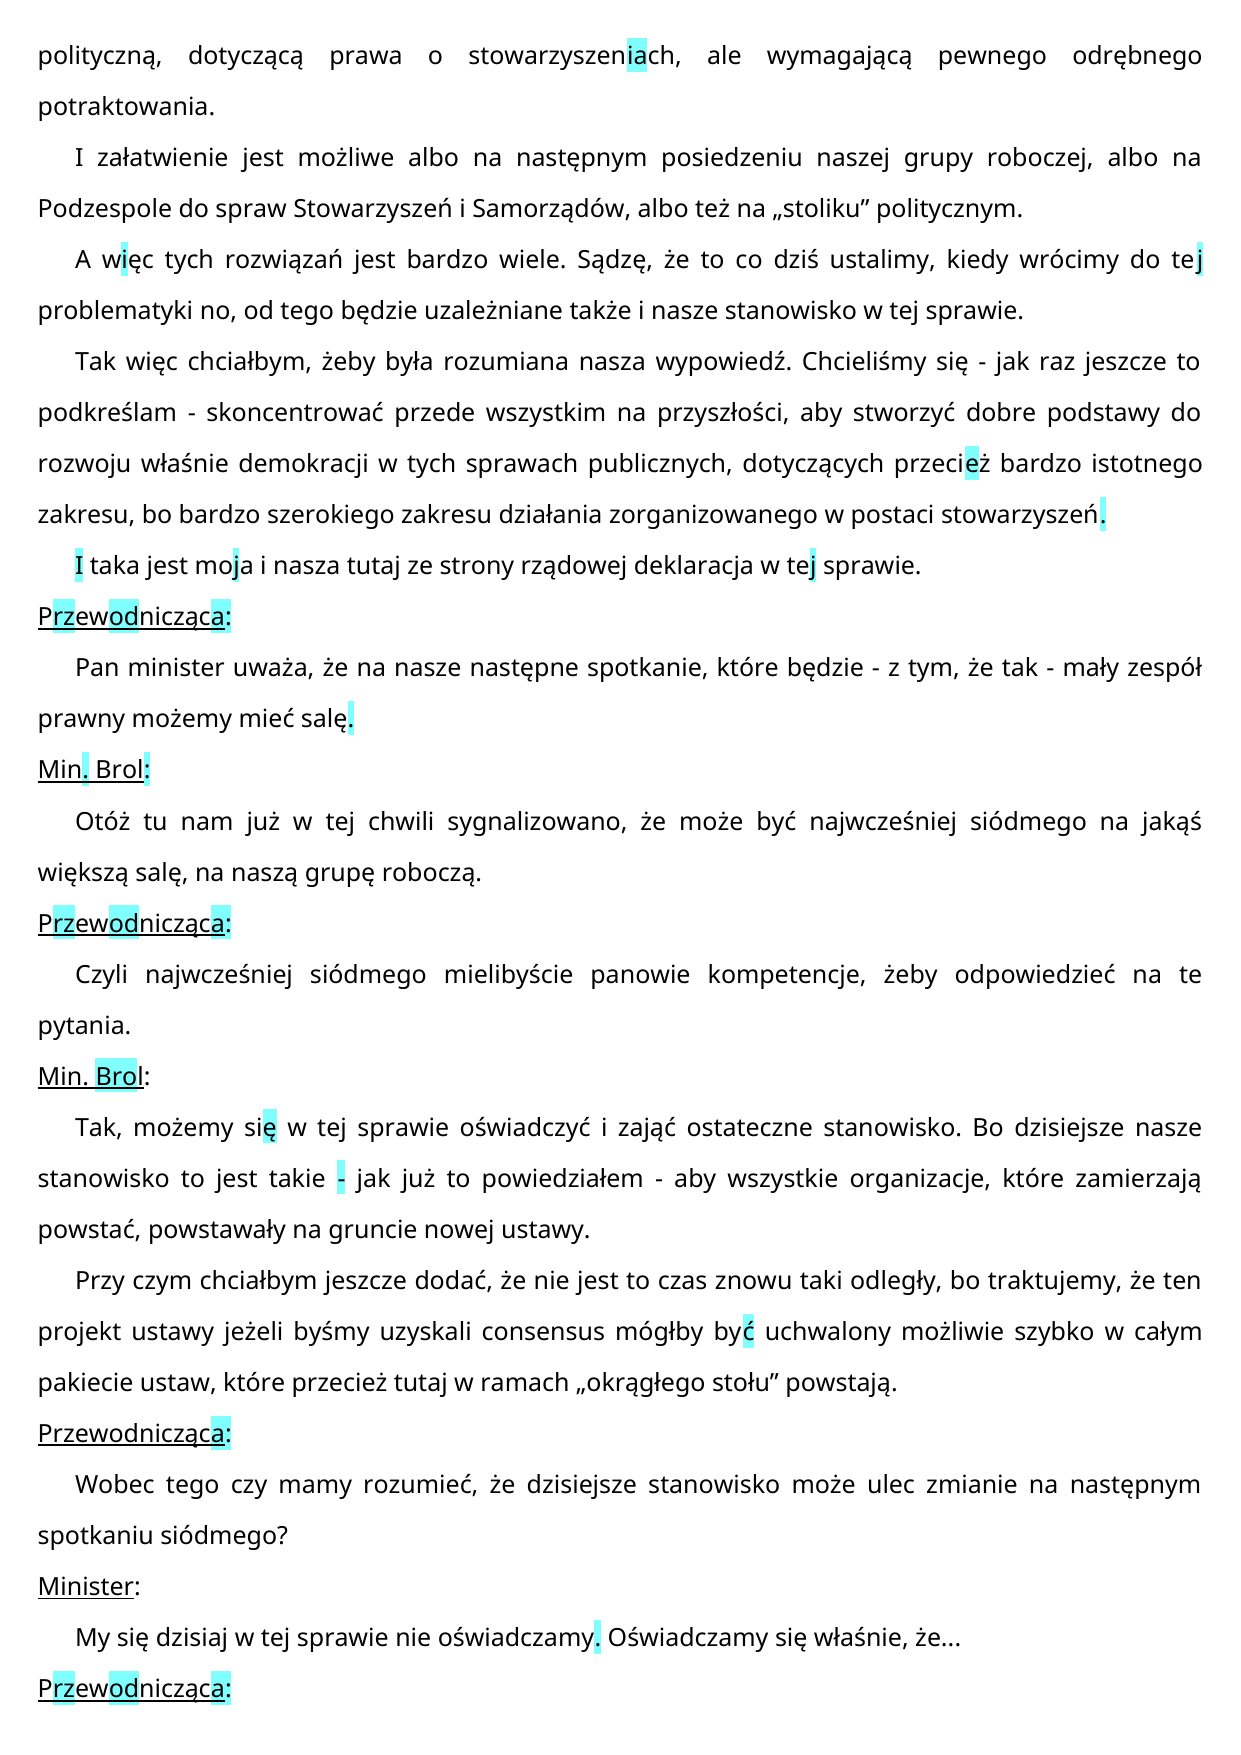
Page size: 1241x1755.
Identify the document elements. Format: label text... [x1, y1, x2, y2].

text Przewodnicząca: [37, 1671, 1203, 1705]
text Pan minister uważa, że na nasze następne spotkanie, które będzie - z tym, że tak - mały zespół prawny możemy mieć salę. [37, 650, 1203, 735]
text Przewodnicząca: [37, 1416, 1203, 1450]
text Minister: [37, 1569, 1203, 1603]
text Otóż tu nam już w tej chwili sygnalizowano, że może być najwcześniej siódmego na jakąś większą salę, na naszą grupę roboczą. [37, 803, 1203, 888]
text A więc tych rozwiązań jest bardzo wiele. Sądzę, że to co dziś ustalimy, kiedy wrócimy do tej problematyki no, od tego będzie uzależniane także i nasze stanowisko w tej sprawie. [37, 242, 1203, 327]
text I taka jest moja i nasza tutaj ze strony rządowej deklaracja w tej sprawie. [37, 548, 1203, 582]
text I załatwienie jest możliwe albo na następnym posiedzeniu naszej grupy roboczej, albo na Podzespole do spraw Stowarzyszeń i Samorządów, albo też na „stoliku” politycznym. [37, 139, 1203, 225]
text Wobec tego czy mamy rozumieć, że dzisiejsze stanowisko może ulec zmianie na następnym spotkaniu siódmego? [37, 1467, 1203, 1552]
text Przewodnicząca: [37, 905, 1203, 939]
text Min. Brol: [37, 752, 1203, 786]
text polityczną, dotyczącą prawa o stowarzyszeniach, ale wymagającą pewnego odrębnego potraktowania. [37, 37, 1203, 123]
text Min. Brol: [37, 1058, 1203, 1092]
text My się dzisiaj w tej sprawie nie oświadczamy. Oświadczamy się właśnie, że... [37, 1620, 1203, 1654]
text Przy czym chciałbym jeszcze dodać, że nie jest to czas znowu taki odległy, bo traktujemy, że ten projekt ustawy jeżeli byśmy uzyskali consensus mógłby być uchwalony możliwie szybko w całym pakiecie ustaw, które przecież tutaj w ramach „okrągłego stołu” powstają. [37, 1262, 1203, 1399]
text Przewodnicząca: [37, 599, 1203, 633]
text Czyli najwcześniej siódmego mielibyście panowie kompetencje, żeby odpowiedzieć na te pytania. [37, 956, 1203, 1041]
text Tak więc chciałbym, żeby była rozumiana nasza wypowiedź. Chcieliśmy się - jak raz jeszcze to podkreślam - skoncentrować przede wszystkim na przyszłości, aby stworzyć dobre podstawy do rozwoju właśnie demokracji w tych sprawach publicznych, dotyczących przecież bardzo istotnego zakresu, bo bardzo szerokiego zakresu działania zorganizowanego w postaci stowarzyszeń. [37, 344, 1203, 531]
text Tak, możemy się w tej sprawie oświadczyć i zająć ostateczne stanowisko. Bo dzisiejsze nasze stanowisko to jest takie - jak już to powiedziałem - aby wszystkie organizacje, które zamierzają powstać, powstawały na gruncie nowej ustawy. [37, 1109, 1203, 1246]
